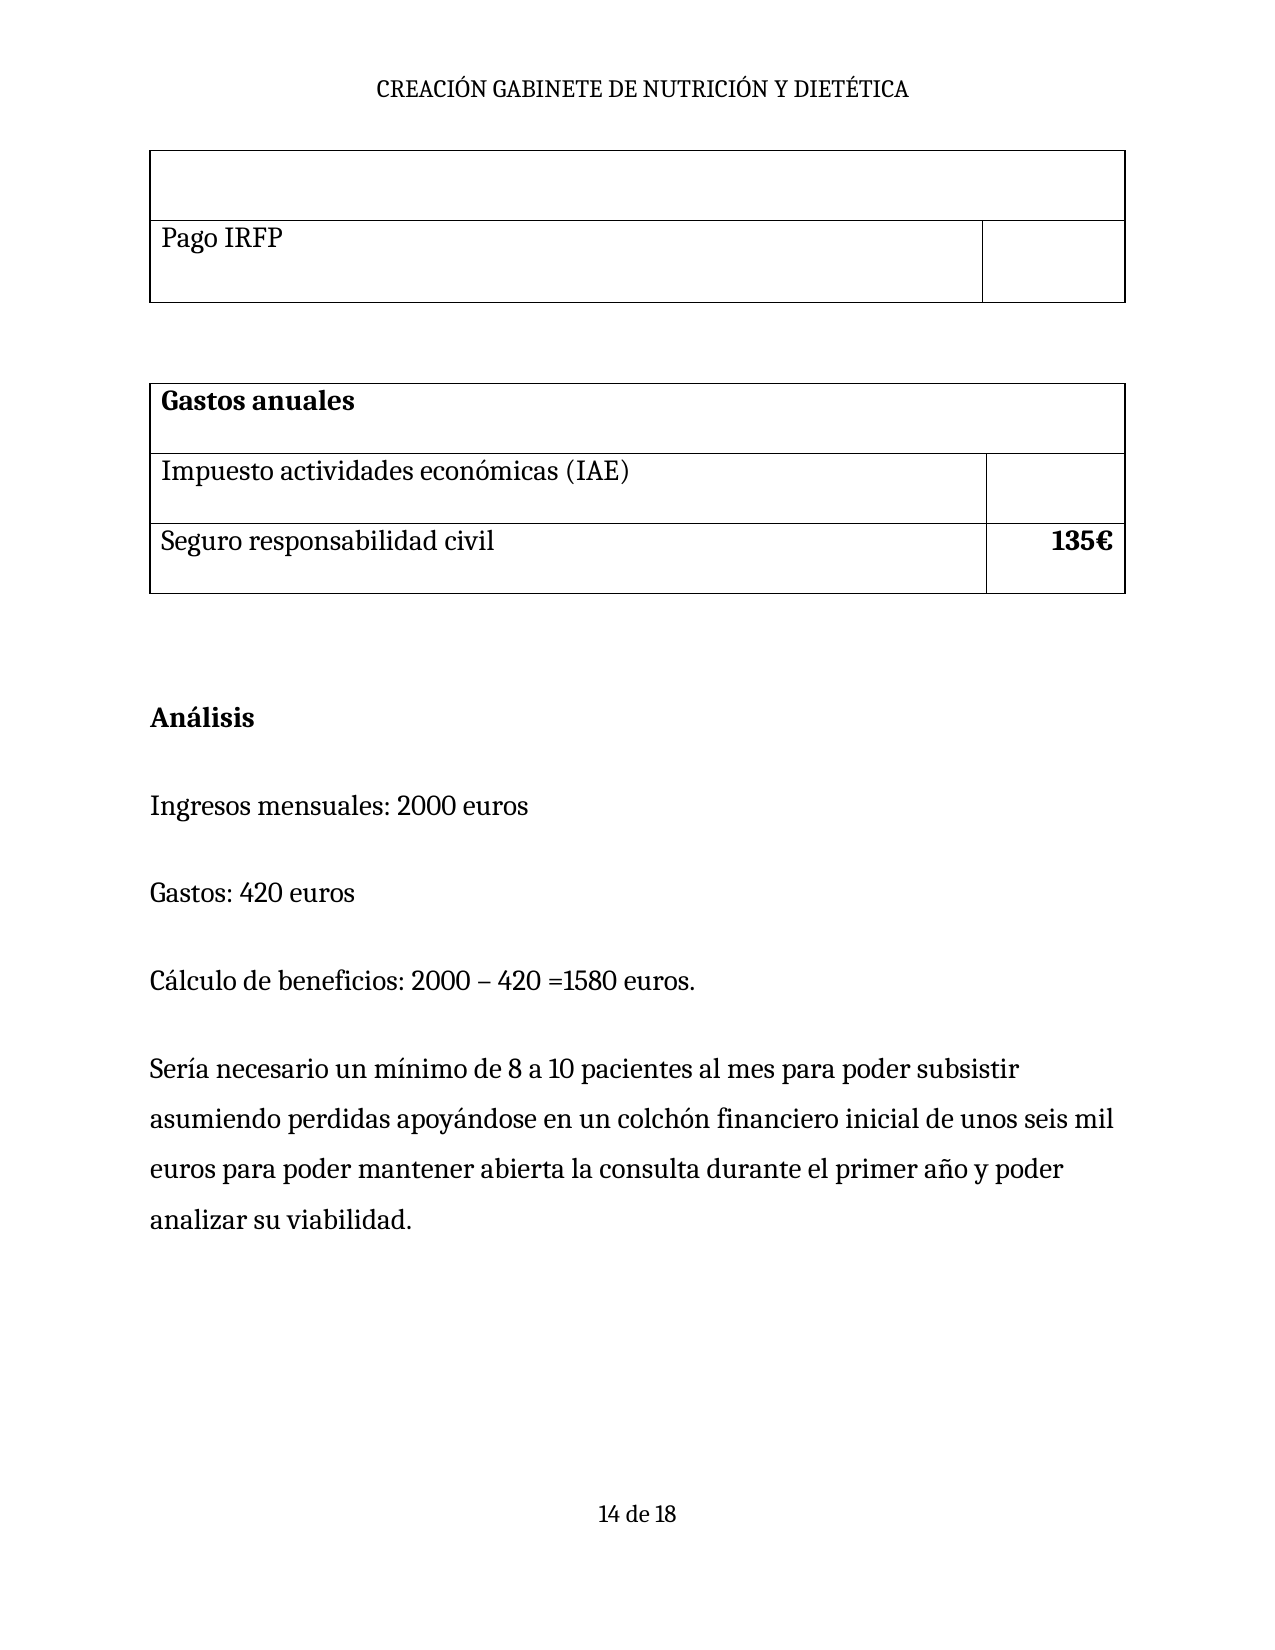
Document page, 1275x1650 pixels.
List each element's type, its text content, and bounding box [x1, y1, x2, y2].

table_cell Pago IRFP [151, 221, 982, 302]
text Gastos: 420 euros [150, 876, 1125, 910]
table_cell 135€ [987, 524, 1124, 593]
text Cálculo de beneficios: 2000 – 420 =1580 euros. [150, 964, 1125, 998]
table_cell Impuesto actividades económicas (IAE) [151, 454, 986, 523]
table_header [151, 151, 1124, 220]
text Ingresos mensuales: 2000 euros [150, 789, 1125, 822]
table_header Gastos anuales [151, 384, 1124, 453]
table_cell Seguro responsabilidad civil [151, 524, 986, 593]
table_cell [987, 454, 1124, 523]
text Sería necesario un mínimo de 8 a 10 pacientes al mes para poder subsistir asumiendo perdidas apoyándose en un colchón financiero inicial de unos seis mil euros para poder mantener abierta la consulta durante el primer año y poder analizar su viabilidad. [150, 1052, 1125, 1237]
text Análisis [150, 701, 1125, 734]
table_cell [983, 221, 1124, 302]
